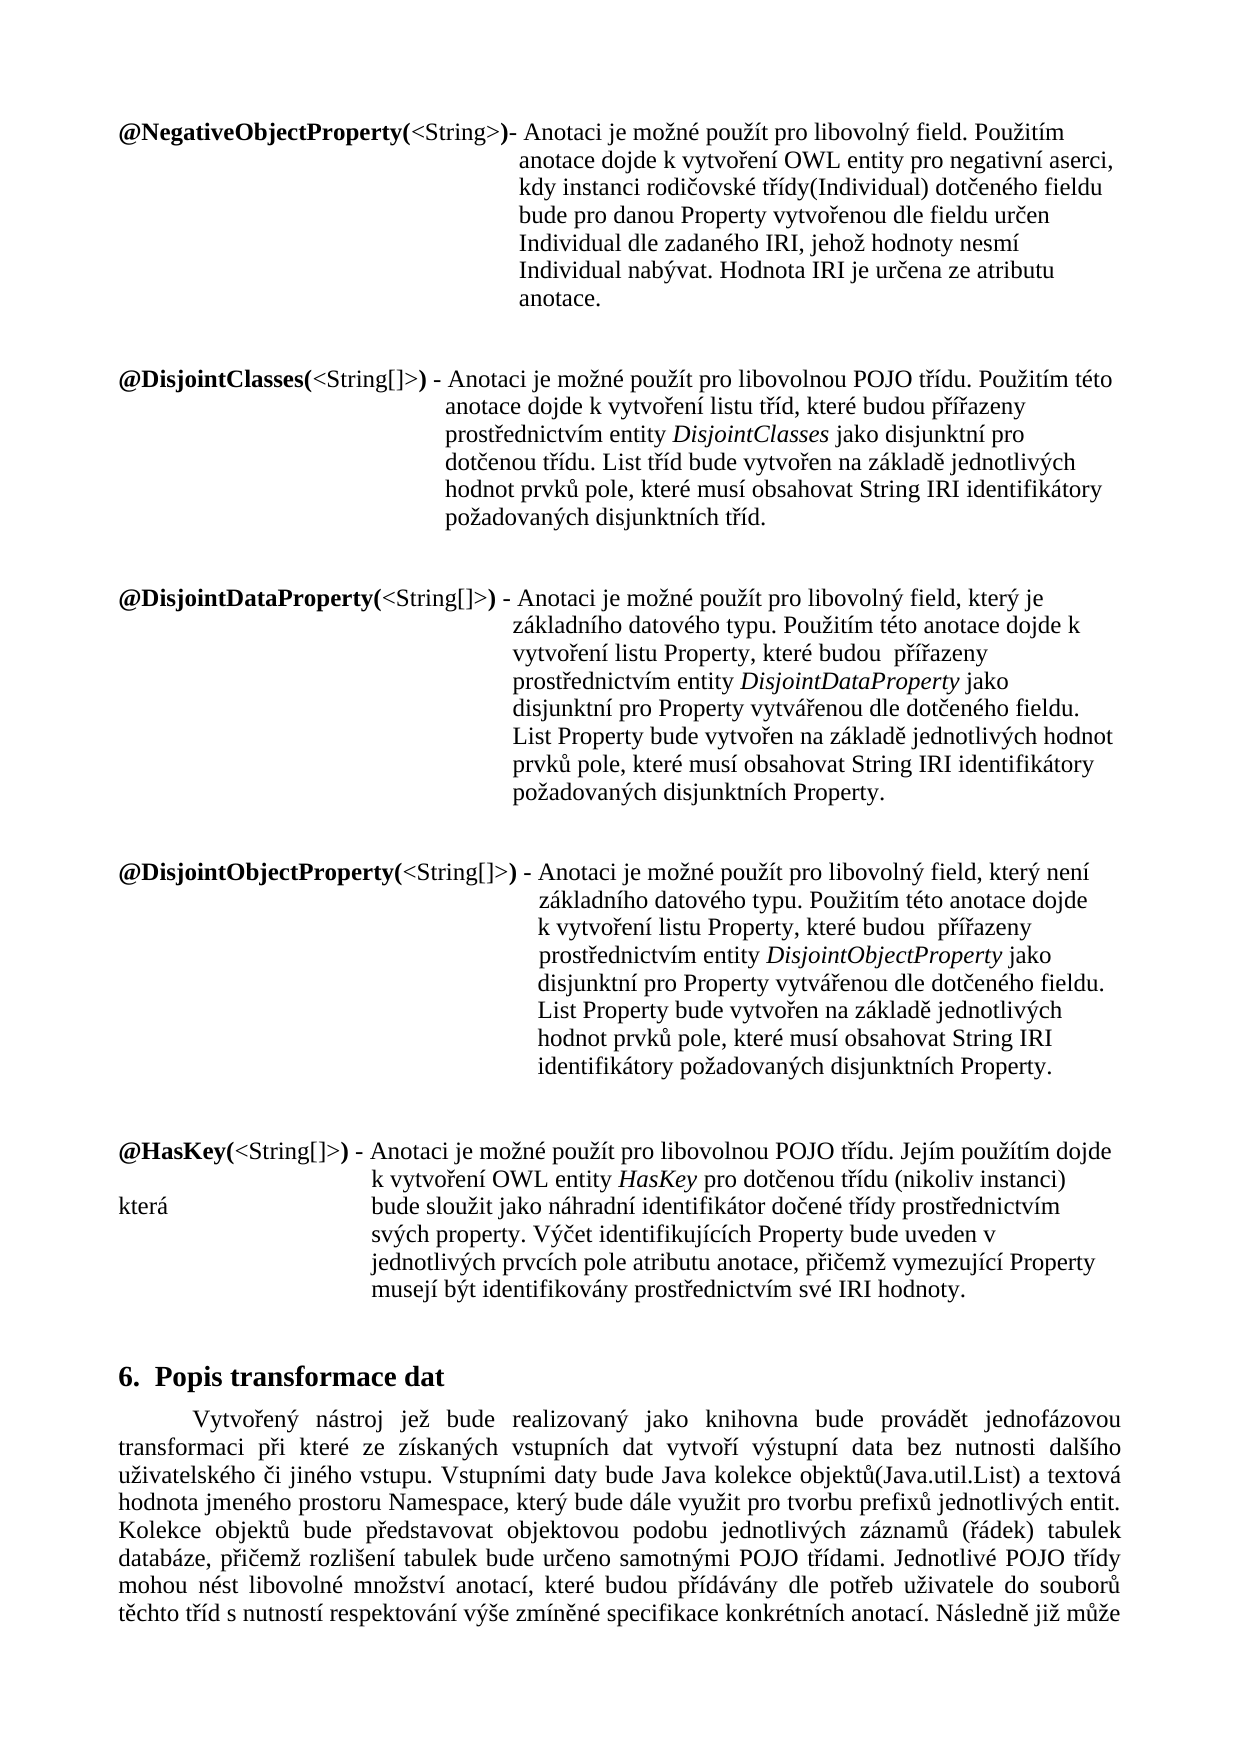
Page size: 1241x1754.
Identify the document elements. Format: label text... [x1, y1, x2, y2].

text @DisjointDataProperty(<String[]>) - Anotaci je možné použít pro libovolný field, který je základního datového typu. Použitím této anotace dojde k vytvoření listu Property, které budou přířazeny prostřednictvím entity DisjointDataProperty jako disjunktní pro Property vytvářenou dle dotčeného fieldu. List Property bude vytvořen na základě jednotlivých hodnot prvků pole, které musí obsahovat String IRI identifikátory požadovaných disjunktních Property. [118, 584, 1122, 805]
text @NegativeObjectProperty(<String>)- Anotaci je možné použít pro libovolný field. Použitím anotace dojde k vytvoření OWL entity pro negativní aserci, kdy instanci rodičovské třídy(Individual) dotčeného fieldu bude pro danou Property vytvořenou dle fieldu určen Individual dle zadaného IRI, jehož hodnoty nesmí Individual nabývat. Hodnota IRI je určena ze atributu anotace. [118, 118, 1122, 312]
text @DisjointObjectProperty(<String[]>) - Anotaci je možné použít pro libovolný field, který není základního datového typu. Použitím této anotace dojde k vytvoření listu Property, které budou přířazeny prostřednictvím entity DisjointObjectProperty jako disjunktní pro Property vytvářenou dle dotčeného fieldu. List Property bude vytvořen na základě jednotlivých hodnot prvků pole, které musí obsahovat String IRI identifikátory požadovaných disjunktních Property. [118, 858, 1122, 1080]
text 6. Popis transformace dat [118, 1361, 1122, 1393]
text @HasKey(<String[]>) - Anotaci je možné použít pro libovolnou POJO třídu. Jejím použítím dojde k vytvoření OWL entity HasKey pro dotčenou třídu (nikoliv instanci) která bude sloužit jako náhradní identifikátor dočené třídy prostřednictvím svých property. Výčet identifikujících Property bude uveden v jednotlivých prvcích pole atributu anotace, přičemž vymezující Property musejí být identifikovány prostřednictvím své IRI hodnoty. [118, 1137, 1122, 1303]
text Vytvořený nástroj jež bude realizovaný jako knihovna bude provádět jednofázovou transformaci při které ze získaných vstupních dat vytvoří výstupní data bez nutnosti dalšího uživatelského či jiného vstupu. Vstupními daty bude Java kolekce objektů(Java.util.List) a textová hodnota jmeného prostoru Namespace, který bude dále využit pro tvorbu prefixů jednotlivých entit. Kolekce objektů bude představovat objektovou podobu jednotlivých záznamů (řádek) tabulek databáze, přičemž rozlišení tabulek bude určeno samotnými POJO třídami. Jednotlivé POJO třídy mohou nést libovolné množství anotací, které budou přídávány dle potřeb uživatele do souborů těchto tříd s nutností respektování výše zmíněné specifikace konkrétních anotací. Následně již může [118, 1405, 1122, 1627]
text @DisjointClasses(<String[]>) - Anotaci je možné použít pro libovolnou POJO třídu. Použitím této anotace dojde k vytvoření listu tříd, které budou přířazeny prostřednictvím entity DisjointClasses jako disjunktní pro dotčenou třídu. List tříd bude vytvořen na základě jednotlivých hodnot prvků pole, které musí obsahovat String IRI identifikátory požadovaných disjunktních tříd. [118, 365, 1122, 531]
